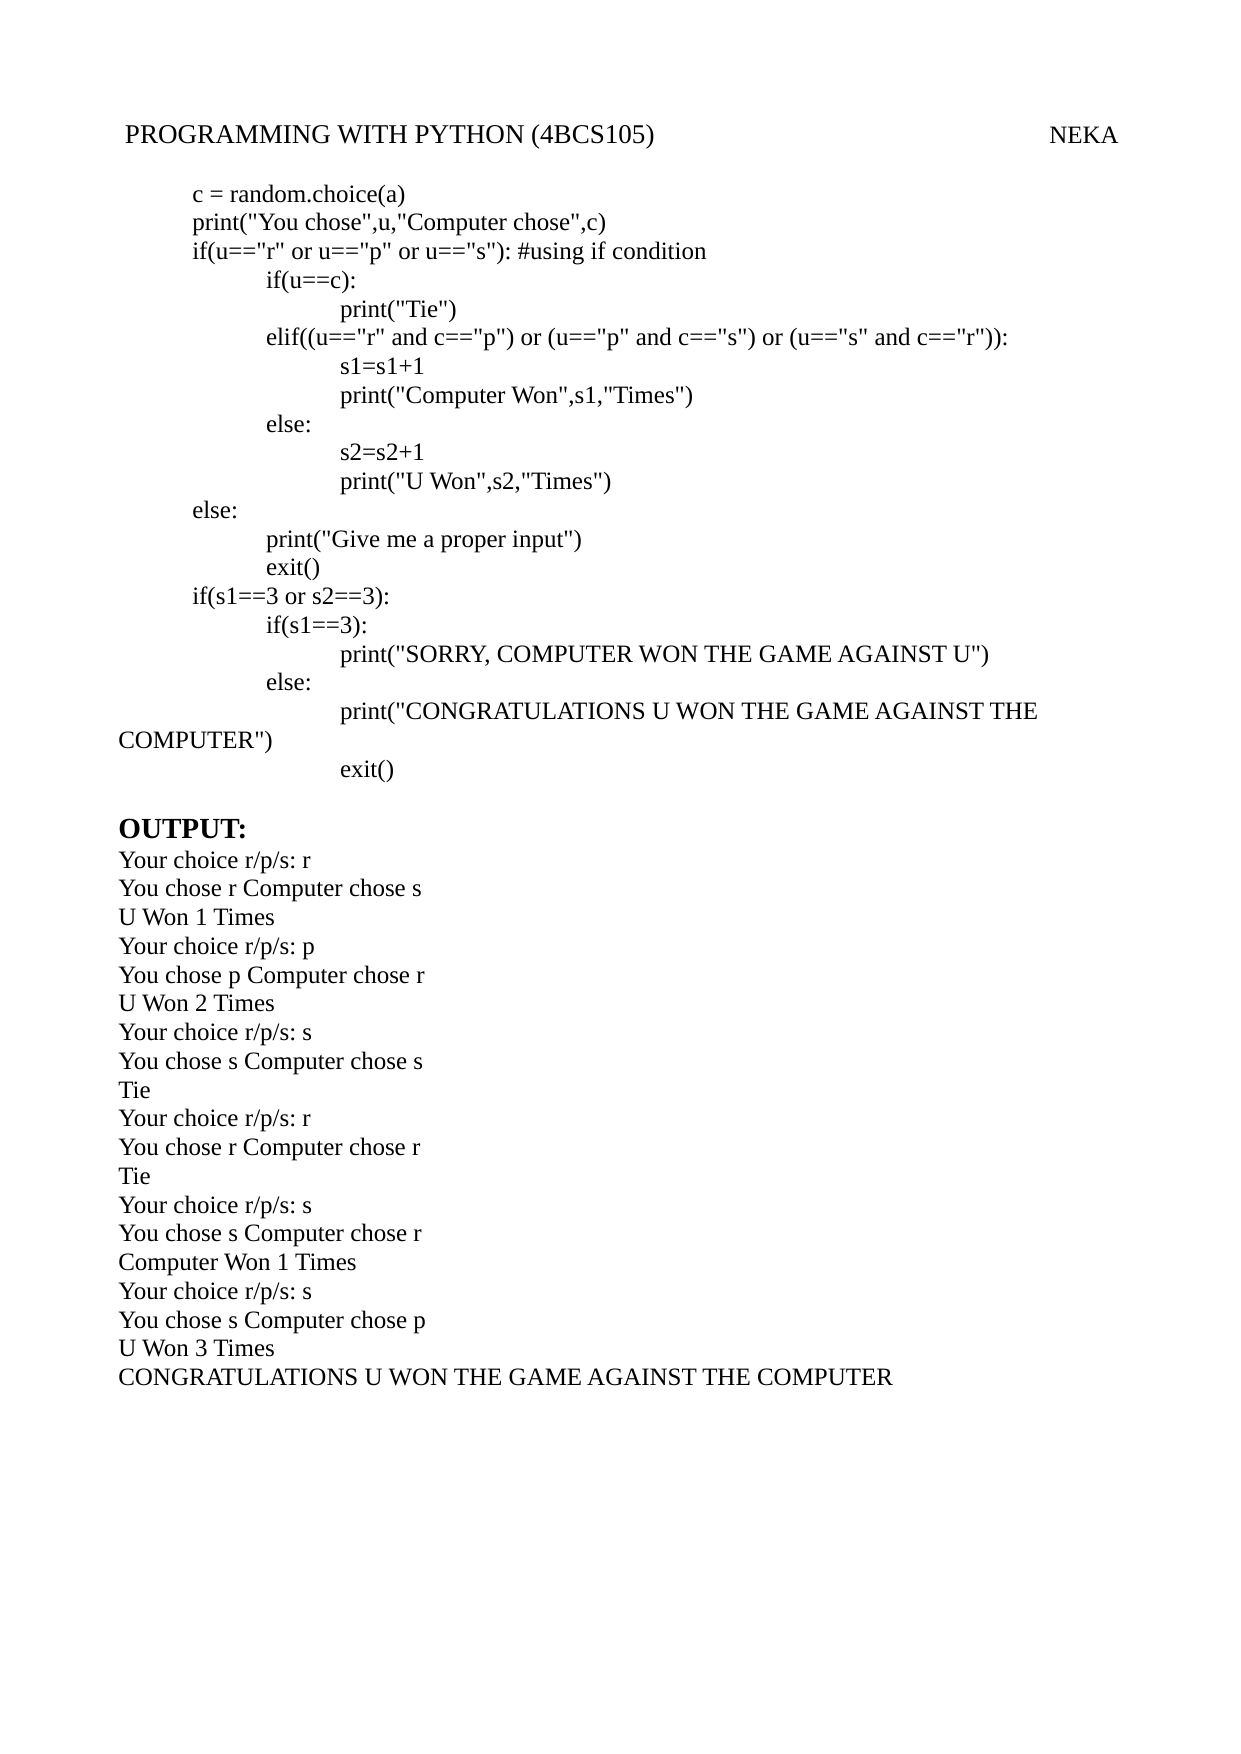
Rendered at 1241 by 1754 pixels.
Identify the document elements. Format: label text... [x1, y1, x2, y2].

text if(s1==3): [118, 610, 1122, 639]
text You chose s Computer chose p [118, 1305, 1122, 1333]
text Your choice r/p/s: s [118, 1017, 1122, 1046]
text CONGRATULATIONS U WON THE GAME AGAINST THE COMPUTER [118, 1362, 1122, 1391]
text print("CONGRATULATIONS U WON THE GAME AGAINST THE COMPUTER") [118, 696, 1122, 754]
text Computer Won 1 Times [118, 1247, 1122, 1276]
text You chose p Computer chose r [118, 960, 1122, 988]
text You chose s Computer chose r [118, 1218, 1122, 1247]
text print("Computer Won",s1,"Times") [118, 380, 1122, 409]
text print("SORRY, COMPUTER WON THE GAME AGAINST U") [118, 639, 1122, 667]
text else: [118, 409, 1122, 437]
text if(s1==3 or s2==3): [118, 581, 1122, 610]
text OUTPUT: [118, 811, 1122, 845]
text print("Give me a proper input") [118, 524, 1122, 552]
text s1=s1+1 [118, 351, 1122, 380]
text Tie [118, 1161, 1122, 1190]
text U Won 3 Times [118, 1333, 1122, 1362]
text Your choice r/p/s: r [118, 1103, 1122, 1132]
text print("You chose",u,"Computer chose",c) [118, 207, 1122, 236]
text else: [118, 495, 1122, 524]
text exit() [118, 754, 1122, 782]
text exit() [118, 552, 1122, 581]
text U Won 2 Times [118, 988, 1122, 1017]
text Your choice r/p/s: s [118, 1276, 1122, 1305]
text You chose r Computer chose r [118, 1132, 1122, 1161]
text if(u==c): [118, 265, 1122, 294]
text print("U Won",s2,"Times") [118, 466, 1122, 495]
text Your choice r/p/s: s [118, 1190, 1122, 1218]
text U Won 1 Times [118, 902, 1122, 931]
text else: [118, 667, 1122, 696]
text You chose r Computer chose s [118, 873, 1122, 902]
text elif((u=="r" and c=="p") or (u=="p" and c=="s") or (u=="s" and c=="r")): [118, 322, 1122, 351]
text print("Tie") [118, 294, 1122, 322]
text if(u=="r" or u=="p" or u=="s"): #using if condition [118, 236, 1122, 265]
text s2=s2+1 [118, 437, 1122, 466]
text c = random.choice(a) [118, 179, 1122, 207]
text Tie [118, 1075, 1122, 1103]
text You chose s Computer chose s [118, 1046, 1122, 1075]
text Your choice r/p/s: r [118, 845, 1122, 873]
text Your choice r/p/s: p [118, 931, 1122, 960]
